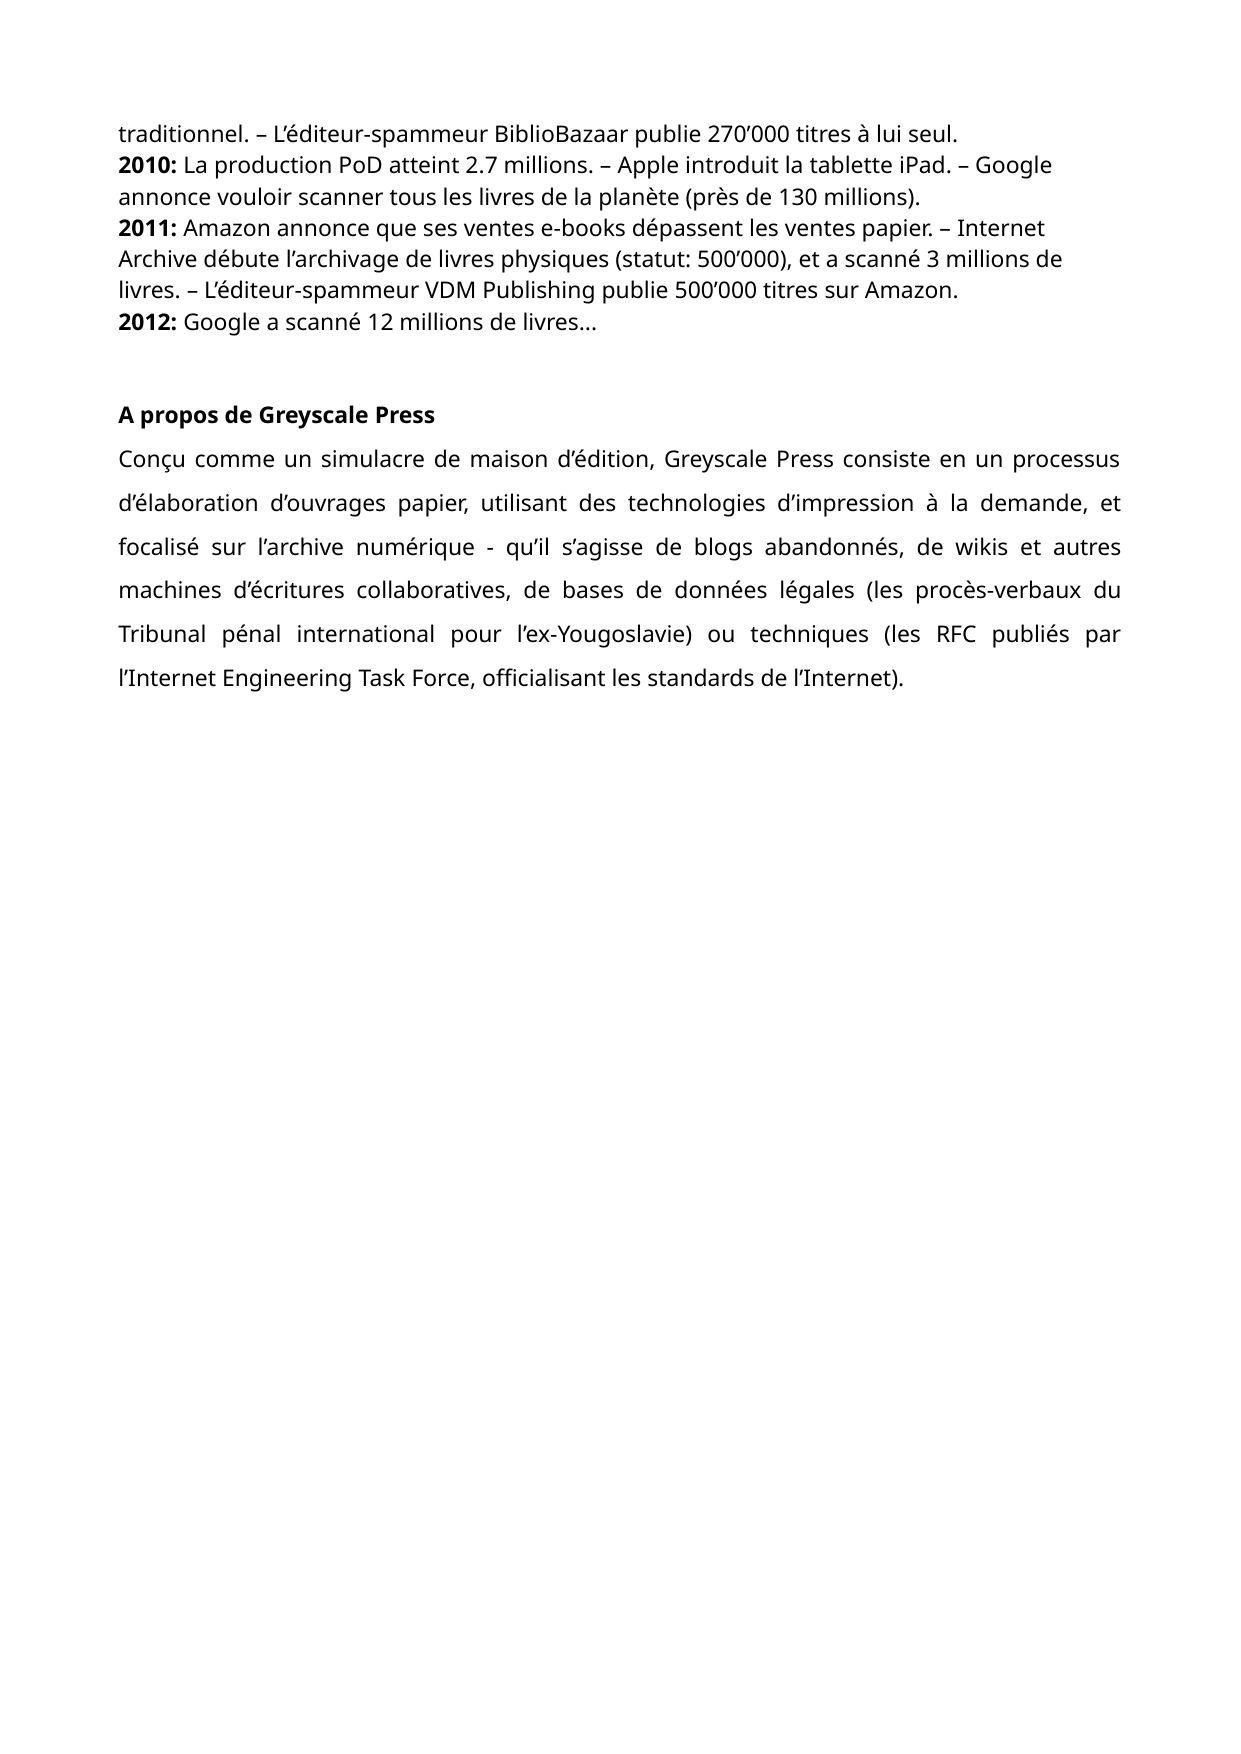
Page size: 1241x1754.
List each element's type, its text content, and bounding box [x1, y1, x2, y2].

text traditionnel. – L’éditeur-spammeur BiblioBazaar publie 270’000 titres à lui seul. [118, 118, 1122, 149]
text 2012: Google a scanné 12 millions de livres... [118, 306, 1122, 337]
text 2010: La production PoD atteint 2.7 millions. – Apple introduit la tablette iPad. – Google annonce vouloir scanner tous les livres de la planète (près de 130 millions). [118, 149, 1122, 212]
text 2011: Amazon annonce que ses ventes e-books dépassent les ventes papier. – Internet Archive débute l’archivage de livres physiques (statut: 500’000), et a scanné 3 millions de livres. – L’éditeur-spammeur VDM Publishing publie 500’000 titres sur Amazon. [118, 212, 1122, 306]
text Conçu comme un simulacre de maison d’édition, Greyscale Press consiste en un processus d’élaboration d’ouvrages papier, utilisant des technologies d’impression à la demande, et focalisé sur l’archive numérique - qu’il s’agisse de blogs abandonnés, de wikis et autres machines d’écritures collaboratives, de bases de données légales (les procès-verbaux du Tribunal pénal international pour l’ex-Yougoslavie) ou techniques (les RFC publiés par l’Internet Engineering Task Force, officialisant les standards de l’Internet). [118, 443, 1122, 693]
text A propos de Greyscale Press [118, 399, 1122, 431]
